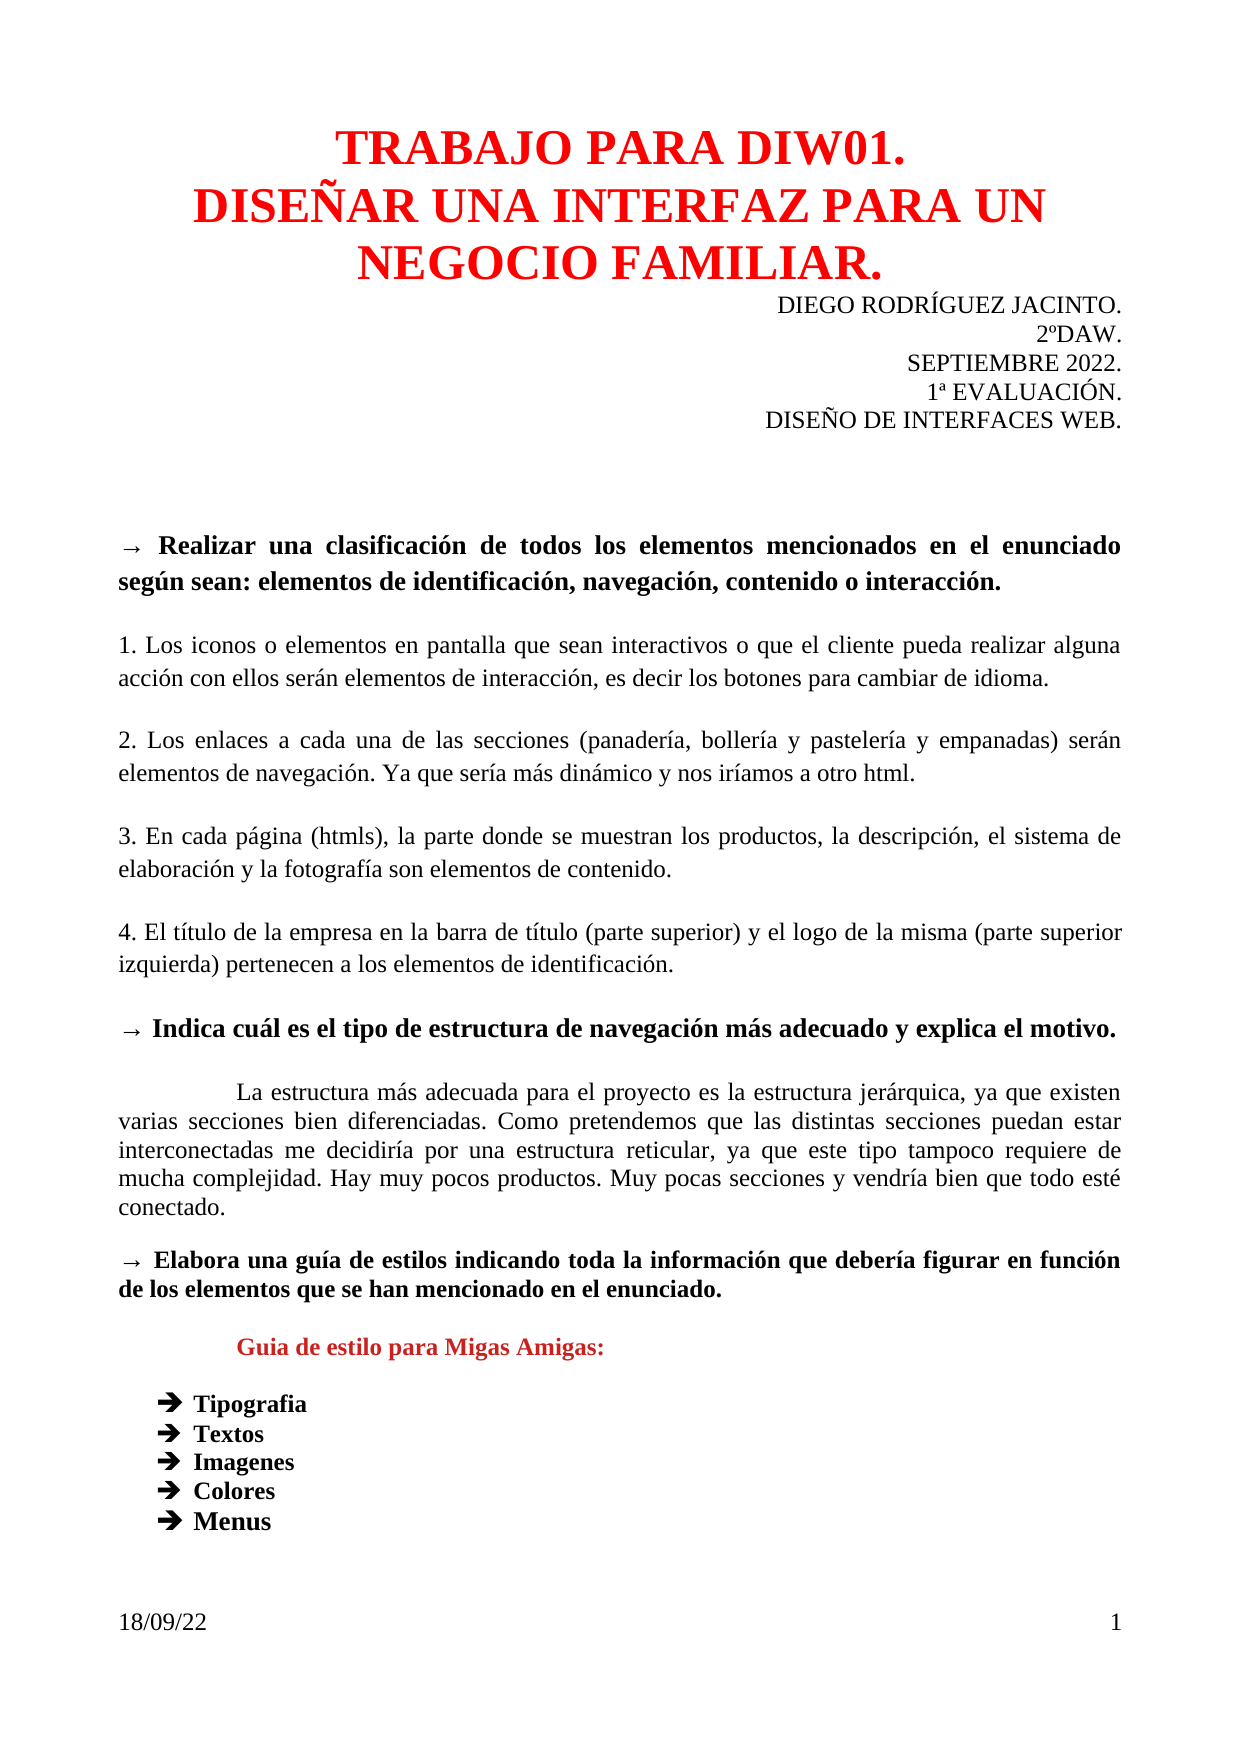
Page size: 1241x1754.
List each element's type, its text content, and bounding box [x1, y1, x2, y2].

list Colores [156, 1476, 1122, 1505]
text → Elabora una guía de estilos indicando toda la información que debería figurar en función de los elementos que se han mencionado en el enunciado. [118, 1243, 1122, 1303]
text 2. Los enlaces a cada una de las secciones (panadería, bollería y pastelería y empanadas) serán elementos de navegación. Ya que sería más dinámico y nos iríamos a otro html. [118, 726, 1122, 787]
text → Indica cuál es el tipo de estructura de navegación más adecuado y explica el motivo. [118, 1012, 1122, 1043]
list Menus [156, 1505, 1122, 1536]
list Textos [156, 1419, 1122, 1447]
text La estructura más adecuada para el proyecto es la estructura jerárquica, ya que existen varias secciones bien diferenciadas. Como pretendemos que las distintas secciones puedan estar interconectadas me decidiría por una estructura reticular, ya que este tipo tampoco requiere de mucha complejidad. Hay muy pocos productos. Muy pocas secciones y vendría bien que todo esté conectado. [118, 1077, 1122, 1221]
text 1. Los iconos o elementos en pantalla que sean interactivos o que el cliente pueda realizar alguna acción con ellos serán elementos de interacción, es decir los botones para cambiar de idioma. [118, 630, 1122, 692]
text Guia de estilo para Migas Amigas: [118, 1332, 1122, 1361]
text → Realizar una clasificación de todos los elementos mencionados en el enunciado según sean: elementos de identificación, navegación, contenido o interacción. [118, 529, 1122, 596]
text 3. En cada página (htmls), la parte donde se muestran los productos, la descripción, el sistema de elaboración y la fotografía son elementos de contenido. [118, 821, 1122, 883]
list Imagenes [156, 1447, 1122, 1476]
list Tipografia [156, 1389, 1122, 1419]
text 4. El título de la empresa en la barra de título (parte superior) y el logo de la misma (parte superior izquierda) pertenecen a los elementos de identificación. [118, 917, 1122, 978]
